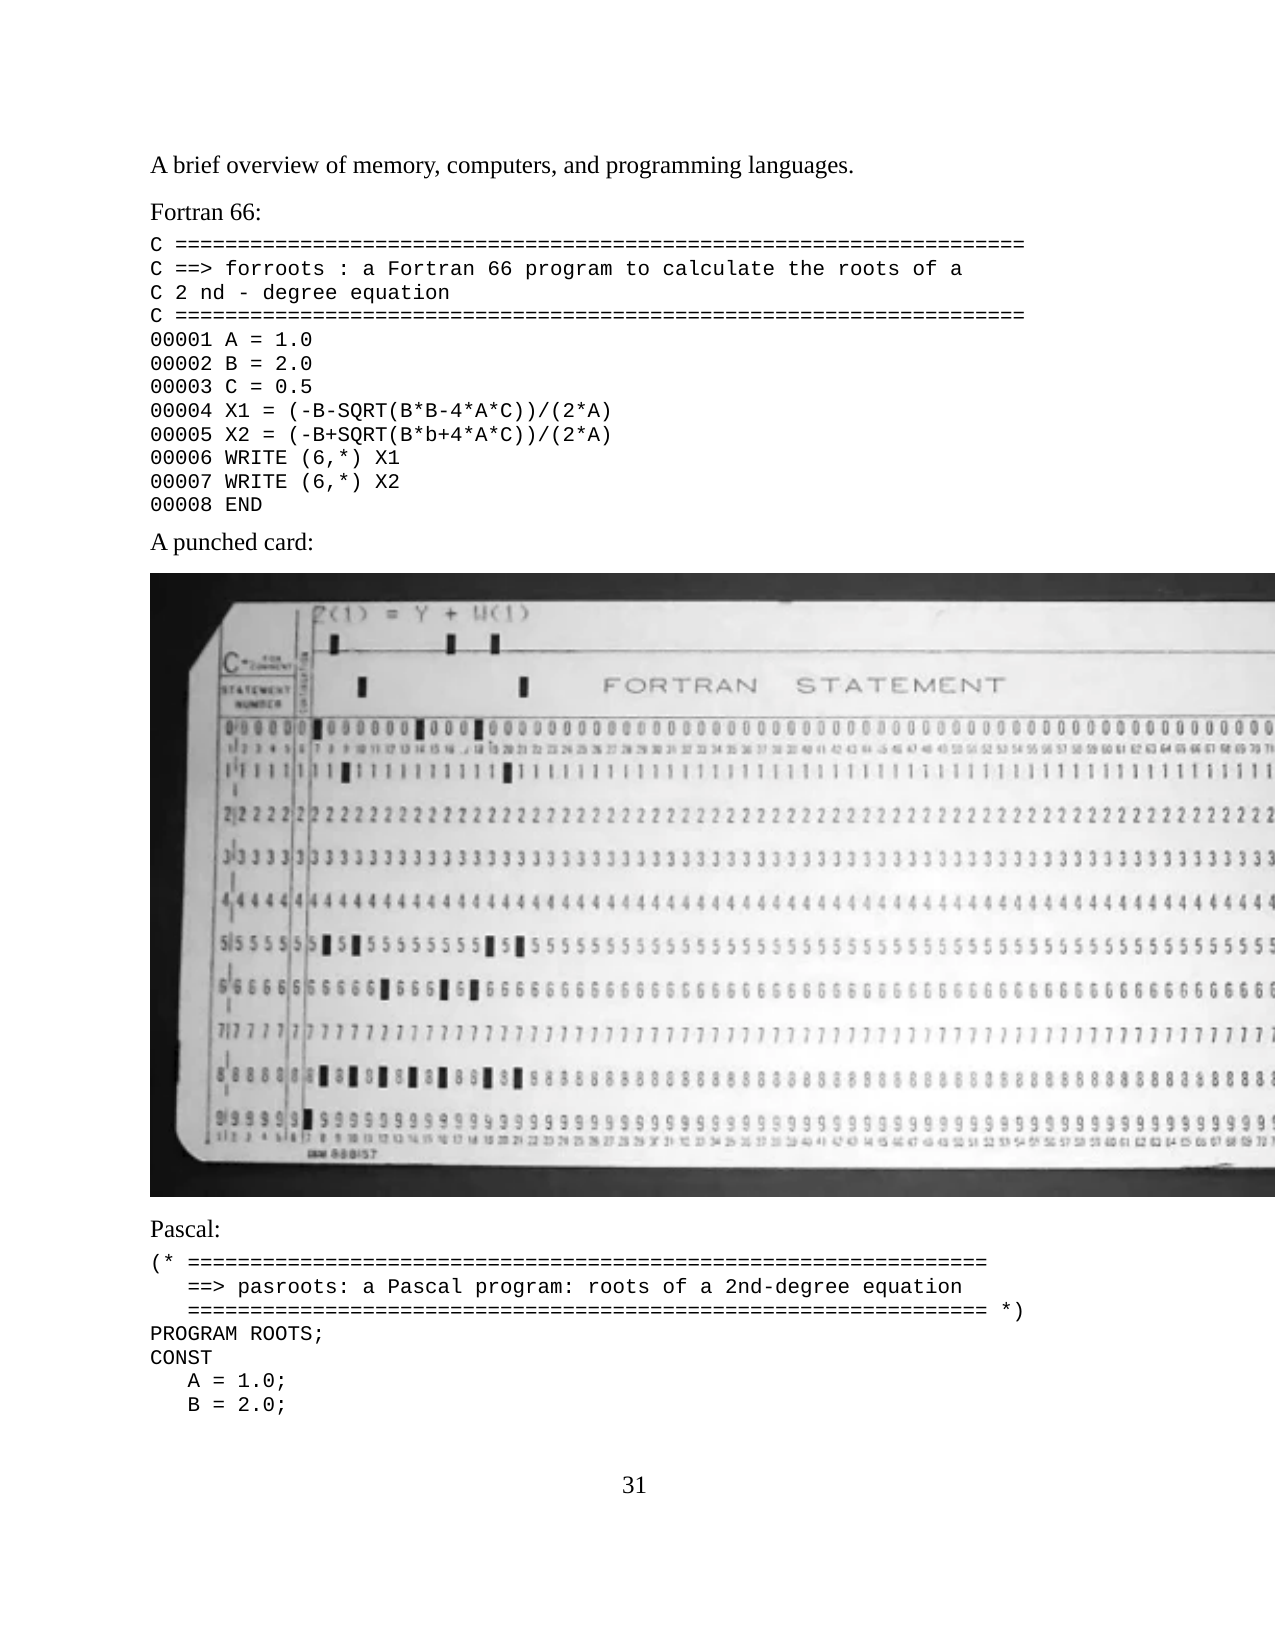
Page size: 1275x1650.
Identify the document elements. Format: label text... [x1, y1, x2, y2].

text 00007 WRITE (6,*) X2 [150, 471, 1125, 494]
text 00001 A = 1.0 [150, 329, 1125, 353]
text 00004 X1 = (-B-SQRT(B*B-4*A*C))/(2*A) [150, 400, 1125, 423]
text 00005 X2 = (-B+SQRT(B*b+4*A*C))/(2*A) [150, 423, 1125, 447]
text 00006 WRITE (6,*) X1 [150, 447, 1125, 471]
text C ==> forroots : a Fortran 66 program to calculate the roots of a [150, 258, 1125, 282]
text Fortran 66: [150, 197, 1125, 225]
picture [150, 573, 1275, 1197]
text 00008 END [150, 494, 1125, 518]
text (* ================================================================ [150, 1252, 1125, 1276]
text A = 1.0; [150, 1371, 1125, 1394]
text B = 2.0; [150, 1394, 1125, 1418]
text C 2 nd - degree equation [150, 282, 1125, 305]
text CONST [150, 1347, 1125, 1371]
text C ==================================================================== [150, 305, 1125, 329]
text 00003 C = 0.5 [150, 376, 1125, 400]
text A punched card: [150, 527, 1125, 556]
text A brief overview of memory, computers, and programming languages. [150, 150, 1125, 179]
text Pascal: [150, 1214, 1125, 1243]
text ================================================================ *) [150, 1299, 1125, 1323]
text ==> pasroots: a Pascal program: roots of a 2nd-degree equation [150, 1276, 1125, 1299]
text C ==================================================================== [150, 234, 1125, 258]
text PROGRAM ROOTS; [150, 1323, 1125, 1347]
text 00002 B = 2.0 [150, 353, 1125, 376]
